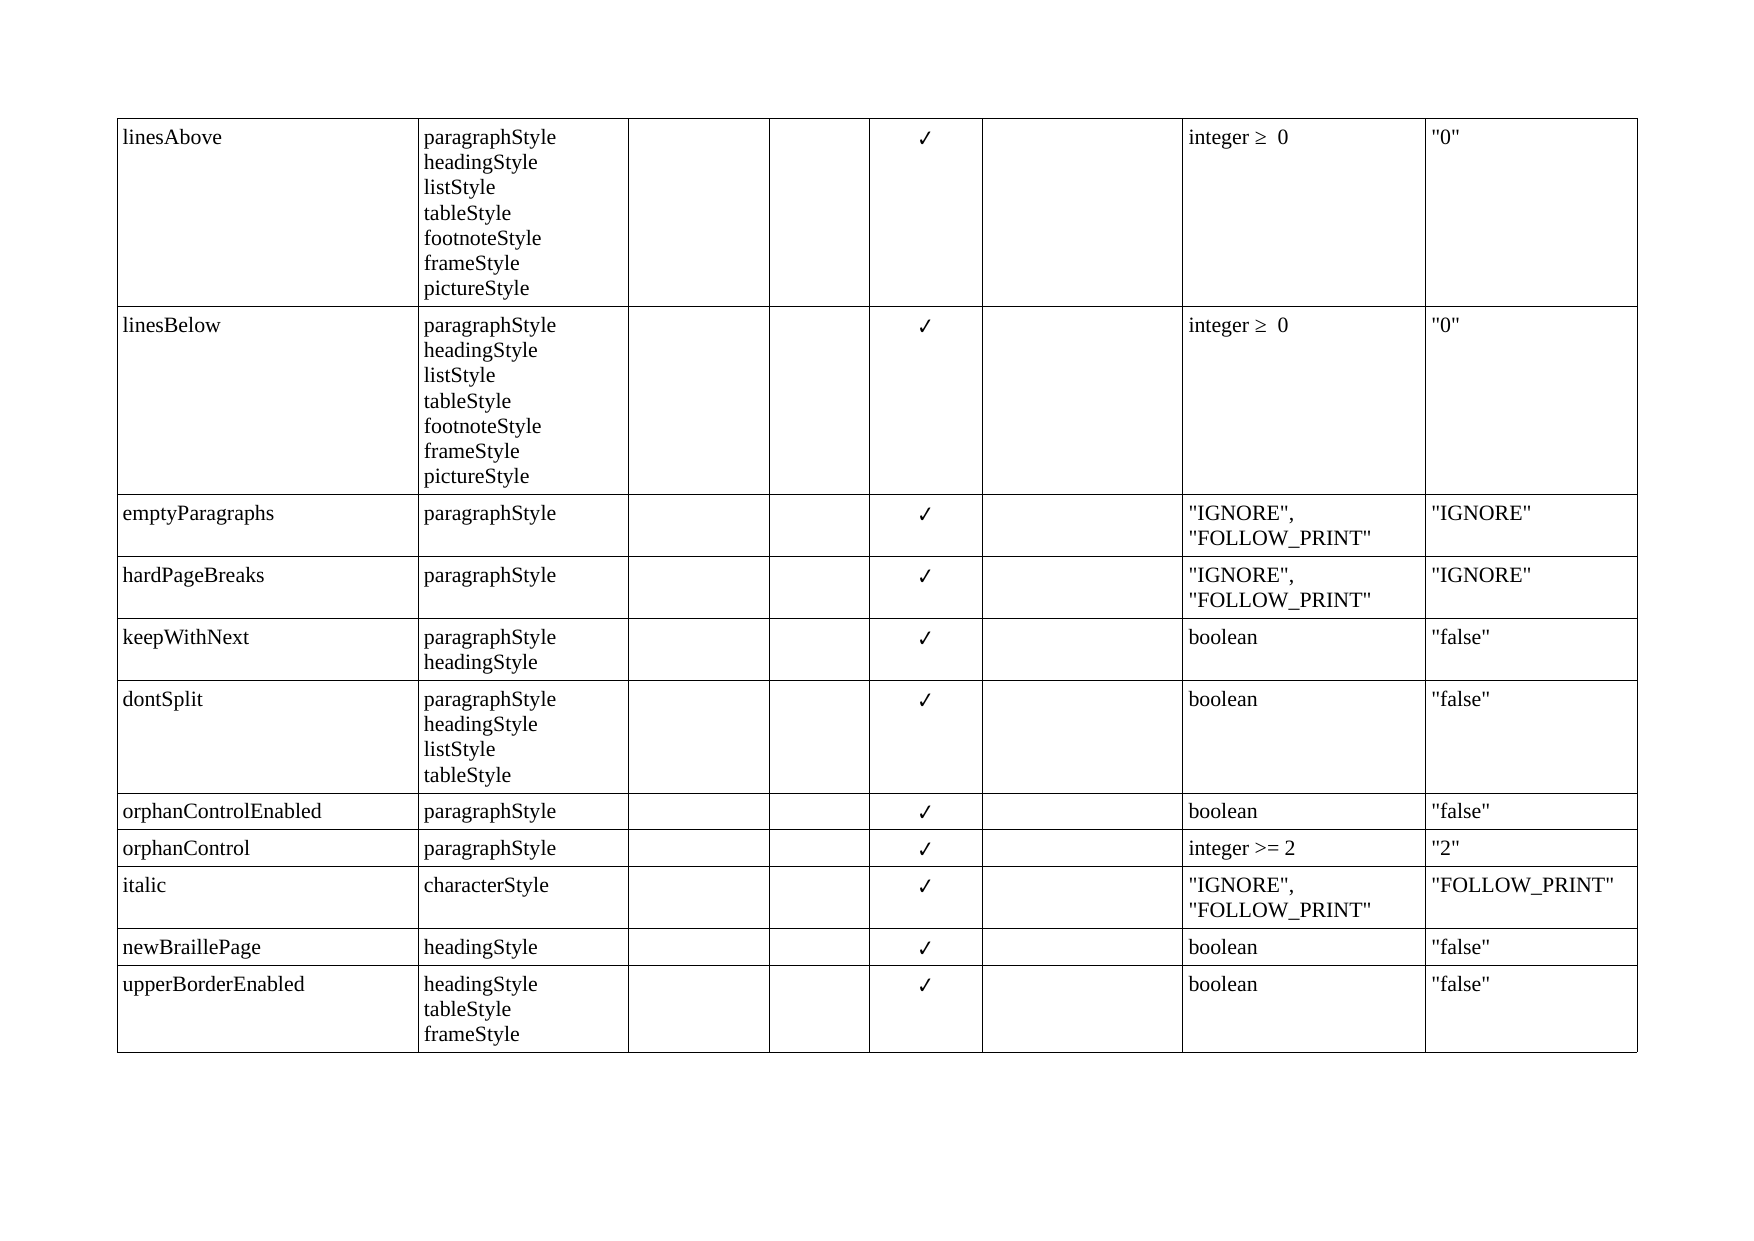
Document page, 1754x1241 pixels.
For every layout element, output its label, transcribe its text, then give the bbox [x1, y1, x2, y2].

table_cell keepWithNext [118, 619, 418, 680]
table_cell [629, 830, 769, 866]
table_cell "IGNORE" [1426, 495, 1637, 556]
table_cell ✔ [870, 929, 982, 965]
table_cell dontSplit [118, 681, 418, 792]
table_cell paragraphStyle headingStyle listStyle tableStyle footnoteStyle frameStyle pictureStyle [419, 307, 628, 494]
table_cell linesAbove [118, 119, 418, 306]
table_cell [983, 830, 1182, 866]
table_cell ✔ [870, 830, 982, 866]
table_cell [983, 867, 1182, 928]
table_cell "false" [1426, 794, 1637, 829]
table_cell "2" [1426, 830, 1637, 866]
table_cell paragraphStyle [419, 557, 628, 618]
table_cell "false" [1426, 929, 1637, 965]
table_cell [629, 929, 769, 965]
table_cell integer ≥ 0 [1183, 307, 1425, 494]
table_cell [629, 794, 769, 829]
table_cell ✔ [870, 867, 982, 928]
table_cell [770, 867, 869, 928]
table_cell boolean [1183, 619, 1425, 680]
table_cell headingStyle tableStyle frameStyle [419, 966, 628, 1052]
table_cell orphanControlEnabled [118, 794, 418, 829]
table_cell "0" [1426, 119, 1637, 306]
table_cell [629, 557, 769, 618]
table_cell [983, 681, 1182, 792]
table_cell "IGNORE", "FOLLOW_PRINT" [1183, 557, 1425, 618]
table_cell ✔ [870, 119, 982, 306]
table_cell upperBorderEnabled [118, 966, 418, 1052]
table_cell ✔ [870, 619, 982, 680]
table_cell integer >= 2 [1183, 830, 1425, 866]
table_cell ✔ [870, 681, 982, 792]
table_cell [983, 619, 1182, 680]
table_cell italic [118, 867, 418, 928]
table_cell [770, 119, 869, 306]
table_cell boolean [1183, 929, 1425, 965]
table_cell hardPageBreaks [118, 557, 418, 618]
table_cell characterStyle [419, 867, 628, 928]
table_cell boolean [1183, 681, 1425, 792]
table_cell paragraphStyle [419, 794, 628, 829]
table_cell paragraphStyle headingStyle listStyle tableStyle footnoteStyle frameStyle pictureStyle [419, 119, 628, 306]
table_cell ✔ [870, 966, 982, 1052]
table_cell [629, 681, 769, 792]
table_cell boolean [1183, 794, 1425, 829]
table_cell orphanControl [118, 830, 418, 866]
table_cell [983, 557, 1182, 618]
table_cell ✔ [870, 794, 982, 829]
table_cell [983, 119, 1182, 306]
table_cell [770, 929, 869, 965]
table_cell emptyParagraphs [118, 495, 418, 556]
table_cell [983, 929, 1182, 965]
table_cell linesBelow [118, 307, 418, 494]
table_cell headingStyle [419, 929, 628, 965]
table_cell [983, 495, 1182, 556]
table_cell boolean [1183, 966, 1425, 1052]
table_cell [629, 619, 769, 680]
table_cell "0" [1426, 307, 1637, 494]
table_cell paragraphStyle [419, 830, 628, 866]
table_cell "false" [1426, 966, 1637, 1052]
table_cell [629, 867, 769, 928]
table_cell "FOLLOW_PRINT" [1426, 867, 1637, 928]
table_cell newBraillePage [118, 929, 418, 965]
table_cell [629, 495, 769, 556]
table_cell ✔ [870, 557, 982, 618]
table_cell paragraphStyle headingStyle listStyle tableStyle [419, 681, 628, 792]
table_cell ✔ [870, 495, 982, 556]
table_cell [983, 966, 1182, 1052]
table_cell "IGNORE" [1426, 557, 1637, 618]
table_cell ✔ [870, 307, 982, 494]
table_cell [770, 681, 869, 792]
table_cell [629, 119, 769, 306]
table_cell "false" [1426, 619, 1637, 680]
table_cell paragraphStyle headingStyle [419, 619, 628, 680]
table_cell [770, 830, 869, 866]
table_cell [983, 794, 1182, 829]
table_cell [770, 557, 869, 618]
table_cell [629, 966, 769, 1052]
table_cell integer ≥ 0 [1183, 119, 1425, 306]
table_cell "IGNORE", "FOLLOW_PRINT" [1183, 495, 1425, 556]
table_cell [770, 966, 869, 1052]
table_cell [770, 307, 869, 494]
table_cell "false" [1426, 681, 1637, 792]
table_cell [770, 495, 869, 556]
table_cell [770, 619, 869, 680]
table_cell paragraphStyle [419, 495, 628, 556]
table_cell [629, 307, 769, 494]
table_cell "IGNORE", "FOLLOW_PRINT" [1183, 867, 1425, 928]
table_cell [770, 794, 869, 829]
table_cell [983, 307, 1182, 494]
